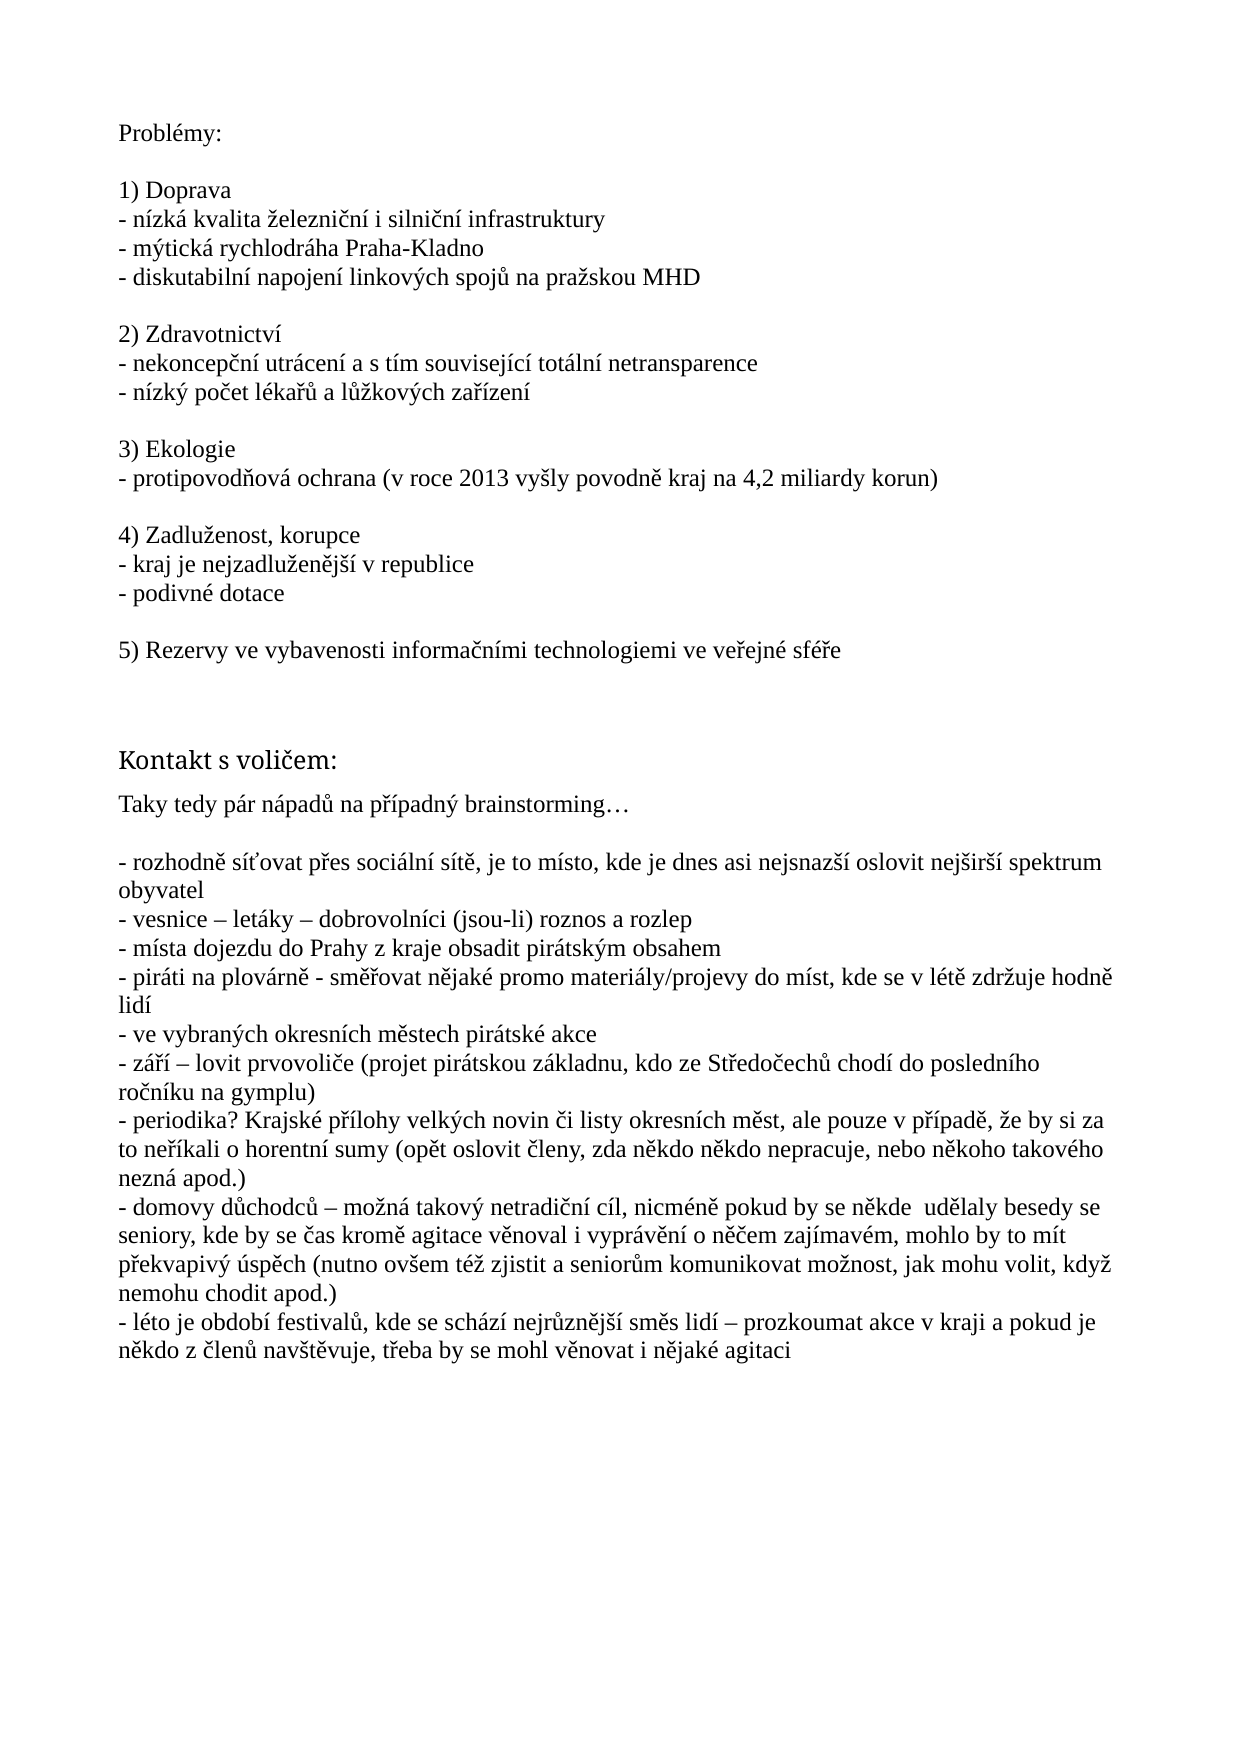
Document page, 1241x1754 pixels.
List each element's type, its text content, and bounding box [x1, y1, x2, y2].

text 4) Zadluženost, korupce [118, 521, 1122, 549]
text - místa dojezdu do Prahy z kraje obsadit pirátským obsahem [118, 933, 1122, 962]
text - ve vybraných okresních městech pirátské akce [118, 1019, 1122, 1048]
text - piráti na plovárně - směřovat nějaké promo materiály/projevy do míst, kde se v létě zdržuje hodně lidí [118, 962, 1122, 1019]
text 3) Ekologie [118, 434, 1122, 463]
text - léto je období festivalů, kde se schází nejrůznější směs lidí – prozkoumat akce v kraji a pokud je někdo z členů navštěvuje, třeba by se mohl věnovat i nějaké agitaci [118, 1307, 1122, 1364]
text 1) Doprava [118, 176, 1122, 204]
text - rozhodně síťovat přes sociální sítě, je to místo, kde je dnes asi nejsnazší oslovit nejširší spektrum obyvatel [118, 847, 1122, 904]
text - domovy důchodců – možná takový netradiční cíl, nicméně pokud by se někde udělaly besedy se seniory, kde by se čas kromě agitace věnoval i vyprávění o něčem zajímavém, mohlo by to mít překvapivý úspěch (nutno ovšem též zjistit a seniorům komunikovat možnost, jak mohu volit, když nemohu chodit apod.) [118, 1192, 1122, 1307]
text - mýtická rychlodráha Praha-Kladno [118, 233, 1122, 262]
text - kraj je nejzadluženější v republice [118, 549, 1122, 578]
text - nízký počet lékařů a lůžkových zařízení [118, 377, 1122, 406]
text - diskutabilní napojení linkových spojů na pražskou MHD [118, 262, 1122, 291]
text - nekoncepční utrácení a s tím související totální netransparence [118, 348, 1122, 377]
text 2) Zdravotnictví [118, 319, 1122, 348]
text - periodika? Krajské přílohy velkých novin či listy okresních měst, ale pouze v případě, že by si za to neříkali o horentní sumy (opět oslovit členy, zda někdo někdo nepracuje, nebo někoho takového nezná apod.) [118, 1106, 1122, 1192]
text Taky tedy pár nápadů na případný brainstorming… [118, 789, 1122, 818]
text 5) Rezervy ve vybavenosti informačními technologiemi ve veřejné sféře [118, 636, 1122, 664]
text - nízká kvalita železniční i silniční infrastruktury [118, 204, 1122, 233]
text - protipovodňová ochrana (v roce 2013 vyšly povodně kraj na 4,2 miliardy korun) [118, 463, 1122, 492]
text - vesnice – letáky – dobrovolníci (jsou-li) roznos a rozlep [118, 904, 1122, 933]
text - září – lovit prvovoliče (projet pirátskou základnu, kdo ze Středočechů chodí do posledního ročníku na gymplu) [118, 1048, 1122, 1106]
text - podivné dotace [118, 578, 1122, 607]
text Problémy: [118, 118, 1122, 147]
subtitle Kontakt s voličem: [118, 743, 1122, 777]
